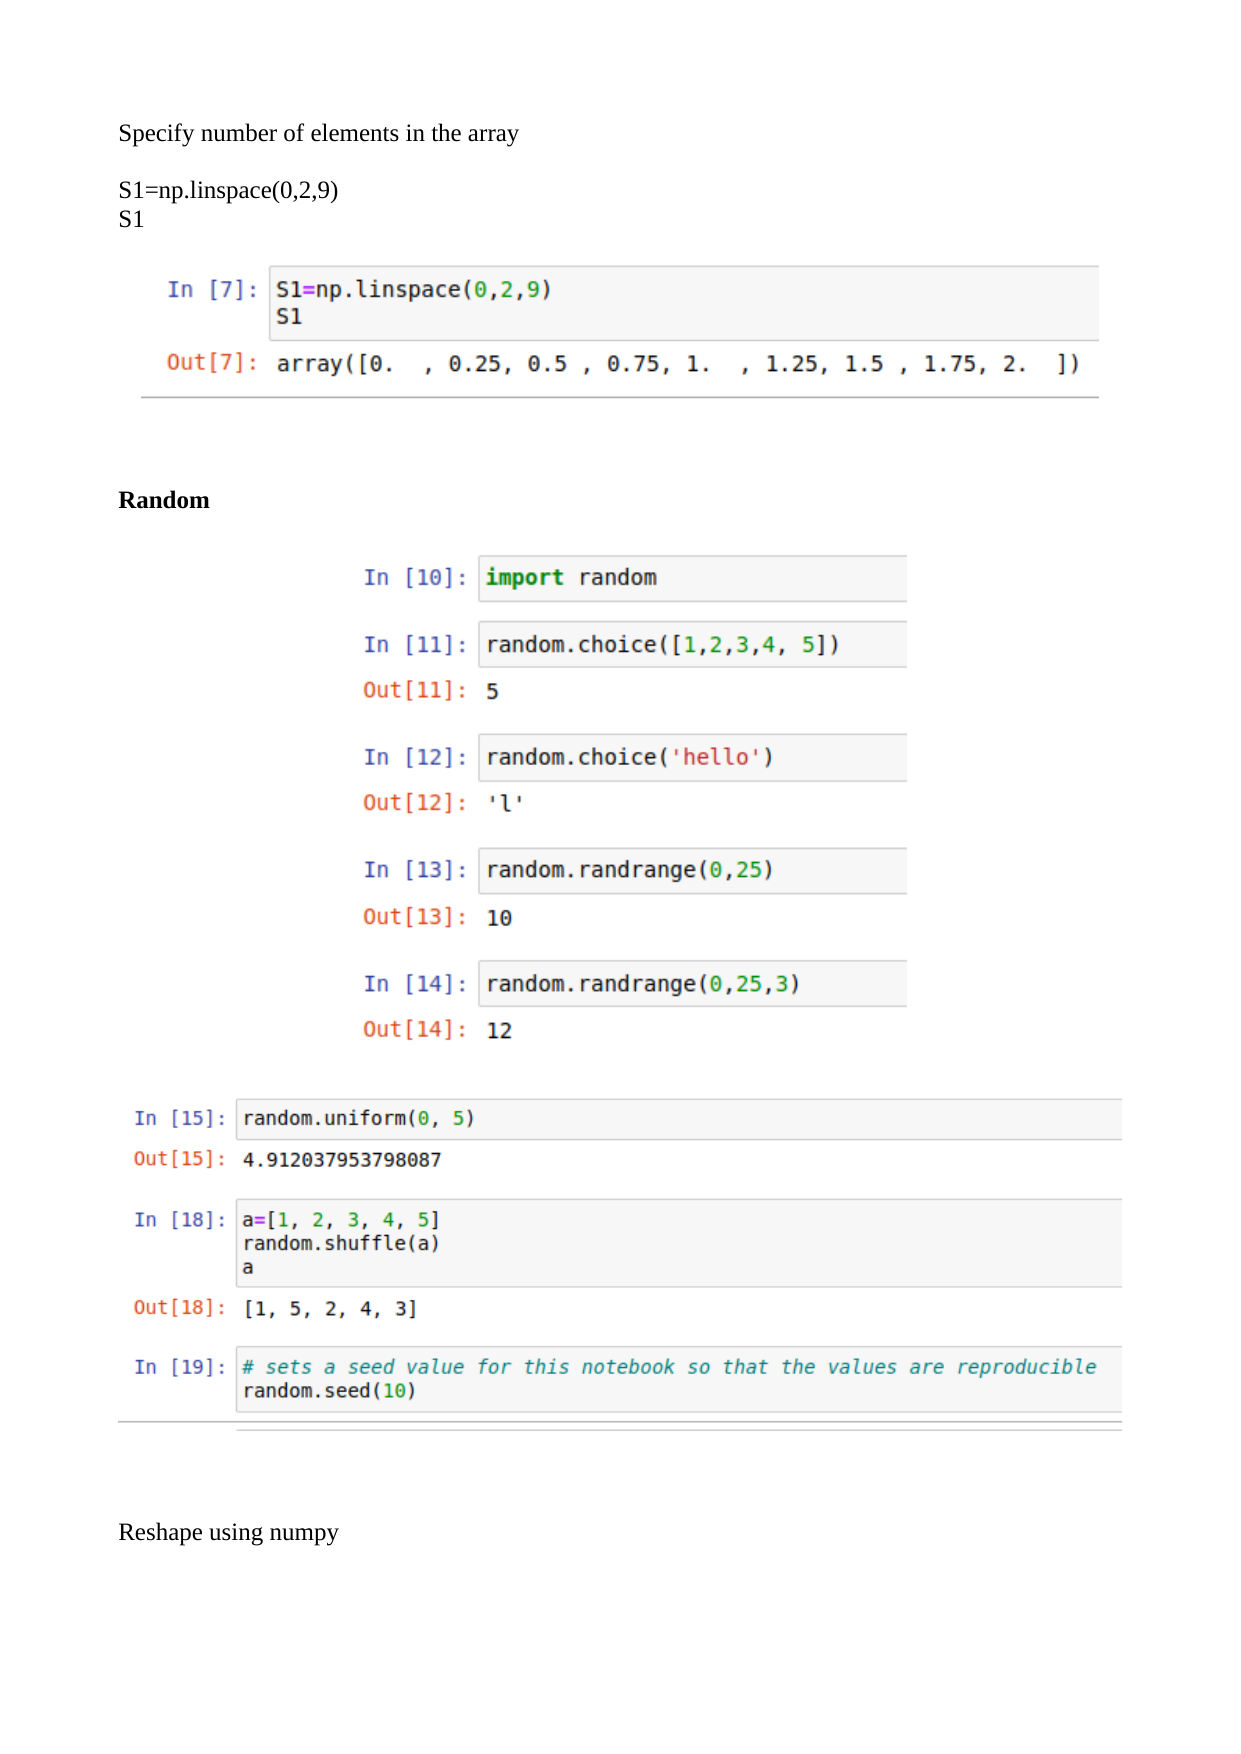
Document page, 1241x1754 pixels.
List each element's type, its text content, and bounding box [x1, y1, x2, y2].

picture [141, 261, 1099, 400]
text S1 [118, 204, 1122, 233]
text Random [118, 486, 1122, 514]
text Reshape using numpy [118, 1517, 1122, 1545]
text S1=np.linspace(0,2,9) [118, 176, 1122, 204]
picture [333, 543, 907, 1062]
text Specify number of elements in the array [118, 118, 1122, 147]
picture [118, 1089, 1123, 1431]
